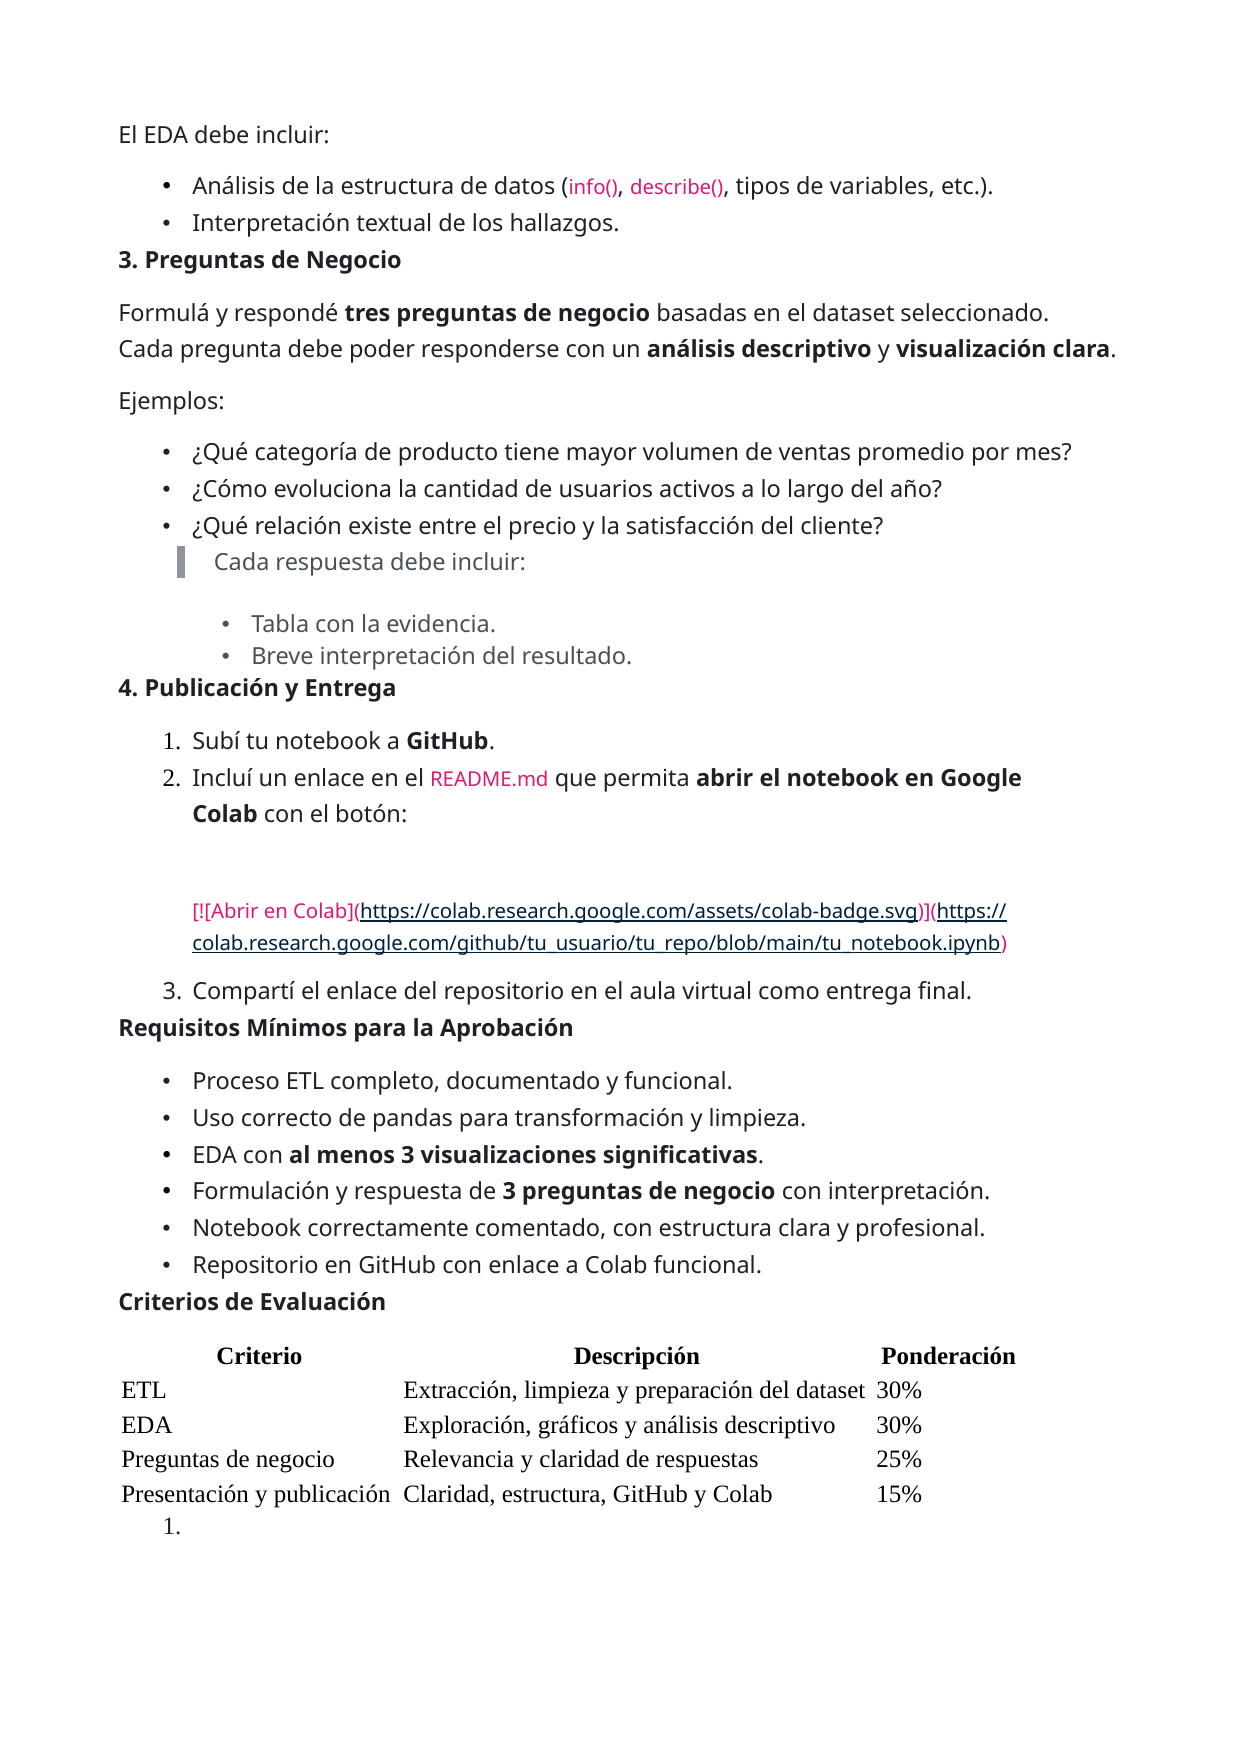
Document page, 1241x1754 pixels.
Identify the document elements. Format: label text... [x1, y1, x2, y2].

table_header Ponderación [873, 1338, 1024, 1372]
table_cell Preguntas de negocio [118, 1442, 400, 1476]
list Interpretación textual de los hallazgos. [162, 206, 1122, 238]
table_cell Presentación y publicación [118, 1476, 400, 1511]
subtitle Requisitos Mínimos para la Aprobación [118, 1011, 1122, 1043]
list Notebook correctamente comentado, con estructura clara y profesional. [162, 1211, 1122, 1243]
table_cell Claridad, estructura, GitHub y Colab [400, 1476, 873, 1511]
table_cell Extracción, limpieza y preparación del dataset [400, 1373, 873, 1407]
list Uso correcto de pandas para transformación y limpieza. [162, 1101, 1122, 1133]
table_cell 15% [873, 1476, 1024, 1511]
table_cell ETL [118, 1373, 400, 1407]
list Formulación y respuesta de 3 preguntas de negocio con interpretación. [162, 1175, 1122, 1207]
list Subí tu notebook a GitHub. [162, 724, 1122, 756]
text Formulá y respondé tres preguntas de negocio basadas en el dataset seleccionado. Cada pregunta debe poder responderse con un análisis descriptivo y visualización clara. [118, 296, 1122, 365]
list Incluí un enlace en el README.md que permita abrir el notebook en Google Colab con el botón: [162, 761, 1122, 829]
list [![Abrir en Colab](https://colab.research.google.com/assets/colab-badge.svg)](https://colab.research.google.com/github/tu_usuario/tu_repo/blob/main/tu_notebook.ipynb) [162, 897, 1122, 956]
list Repositorio en GitHub con enlace a Colab funcional. [162, 1248, 1122, 1280]
table_header Criterio [118, 1338, 400, 1372]
list ¿Qué categoría de producto tiene mayor volumen de ventas promedio por mes? [162, 435, 1122, 467]
list Breve interpretación del resultado. [222, 639, 1063, 671]
table_cell Exploración, gráficos y análisis descriptivo [400, 1407, 873, 1442]
table_cell EDA [118, 1407, 400, 1442]
list ¿Cómo evoluciona la cantidad de usuarios activos a lo largo del año? [162, 472, 1122, 504]
text El EDA debe incluir: [118, 118, 1122, 150]
table_cell 30% [873, 1407, 1024, 1442]
table_cell Relevancia y claridad de respuestas [400, 1442, 873, 1476]
subtitle 3. Preguntas de Negocio [118, 243, 1122, 275]
text Ejemplos: [118, 384, 1122, 416]
list Tabla con la evidencia. [222, 607, 1063, 639]
text ✅ Cada respuesta debe incluir: [185, 546, 1063, 578]
table_header Descripción [400, 1338, 873, 1372]
table_cell 30% [873, 1373, 1024, 1407]
list Análisis de la estructura de datos (info(), describe(), tipos de variables, etc.). [162, 169, 1122, 201]
list Compartí el enlace del repositorio en el aula virtual como entrega final. [162, 975, 1122, 1007]
subtitle Criterios de Evaluación [118, 1285, 1122, 1317]
list EDA con al menos 3 visualizaciones significativas. [162, 1138, 1122, 1170]
subtitle 4. Publicación y Entrega [118, 671, 1122, 703]
table_cell 25% [873, 1442, 1024, 1476]
list ¿Qué relación existe entre el precio y la satisfacción del cliente? [162, 509, 1122, 541]
list Proceso ETL completo, documentado y funcional. [162, 1064, 1122, 1096]
